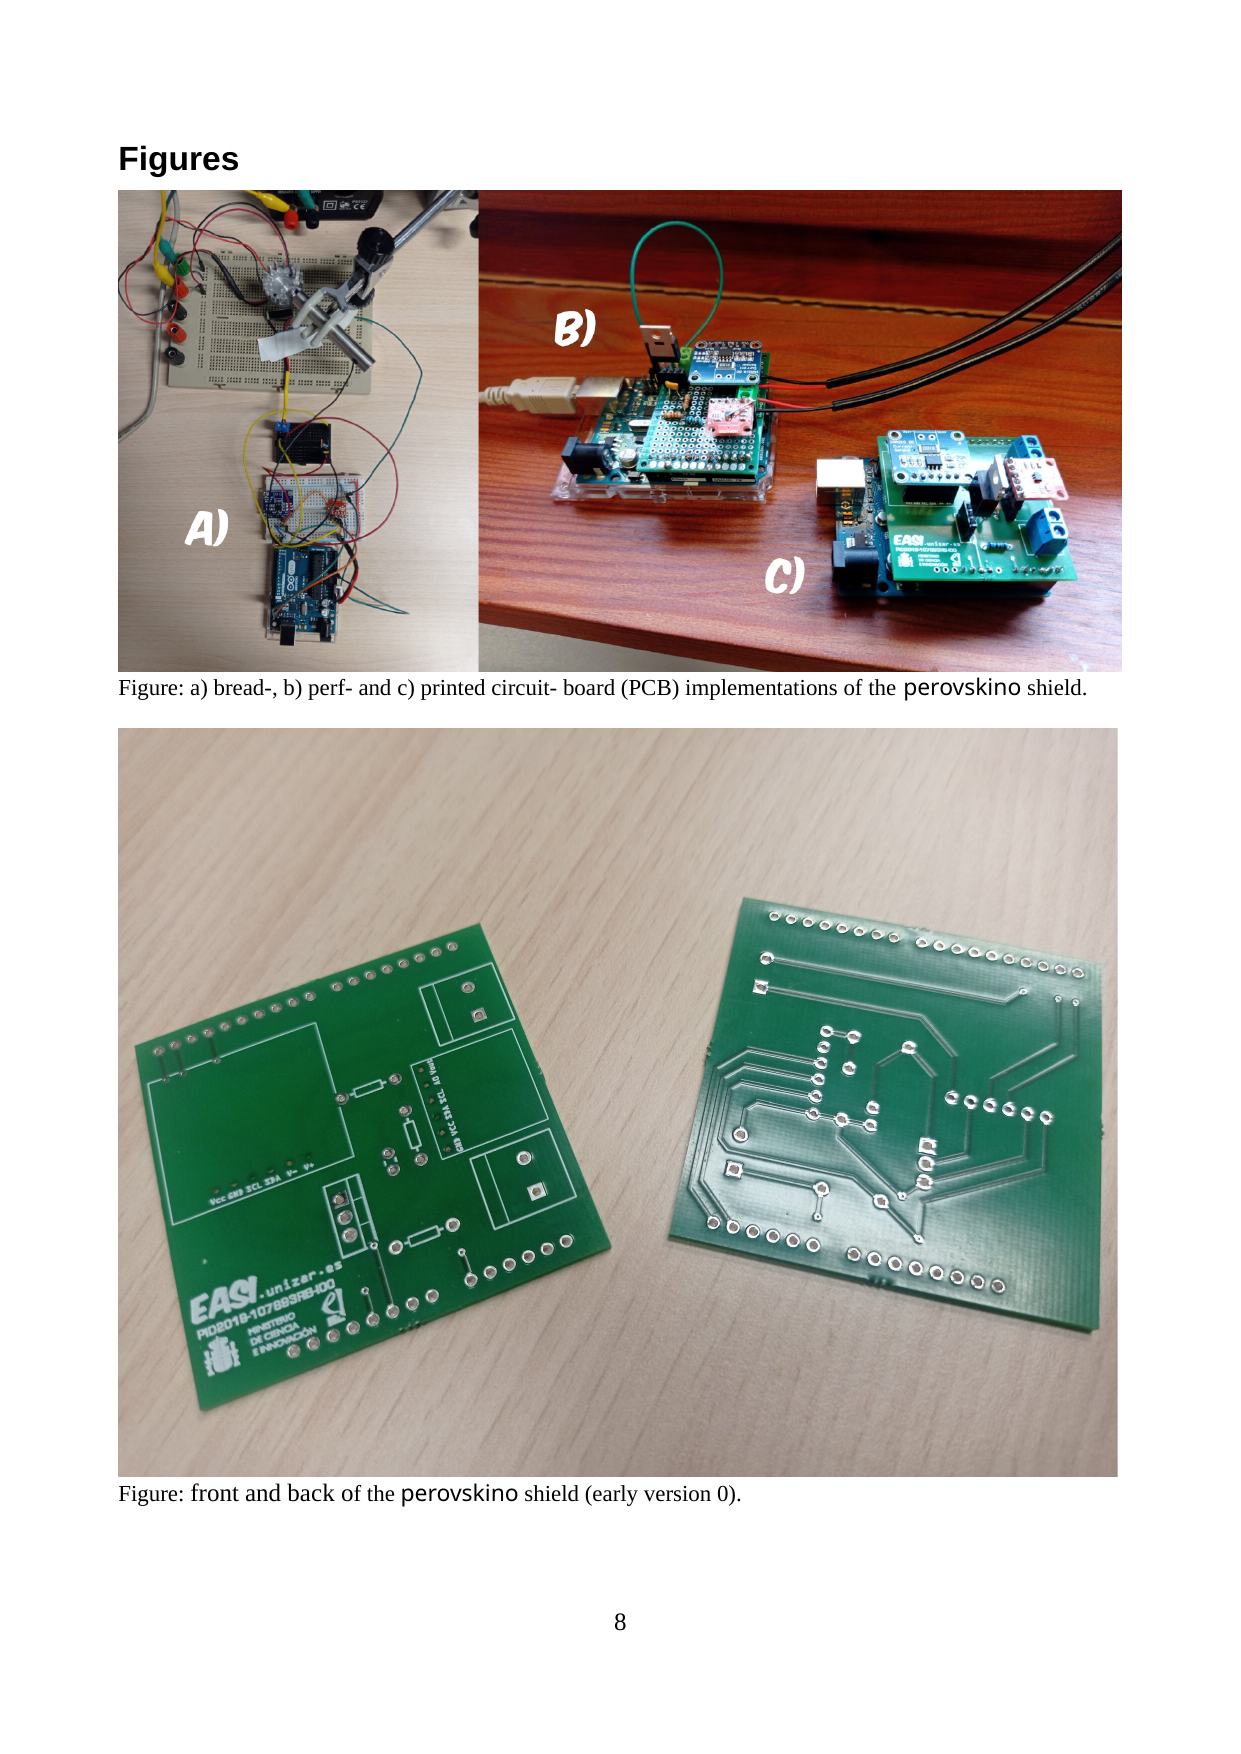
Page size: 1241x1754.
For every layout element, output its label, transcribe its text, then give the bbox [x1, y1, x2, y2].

text Figure: a) bread-, b) perf- and c) printed circuit- board (PCB) implementations of the perovskino shield. [118, 672, 1122, 702]
picture [118, 728, 1118, 1477]
subtitle Figures [118, 139, 1122, 178]
picture [118, 190, 1122, 672]
text Figure: front and back of the perovskino shield (early version 0). [118, 1476, 1122, 1508]
